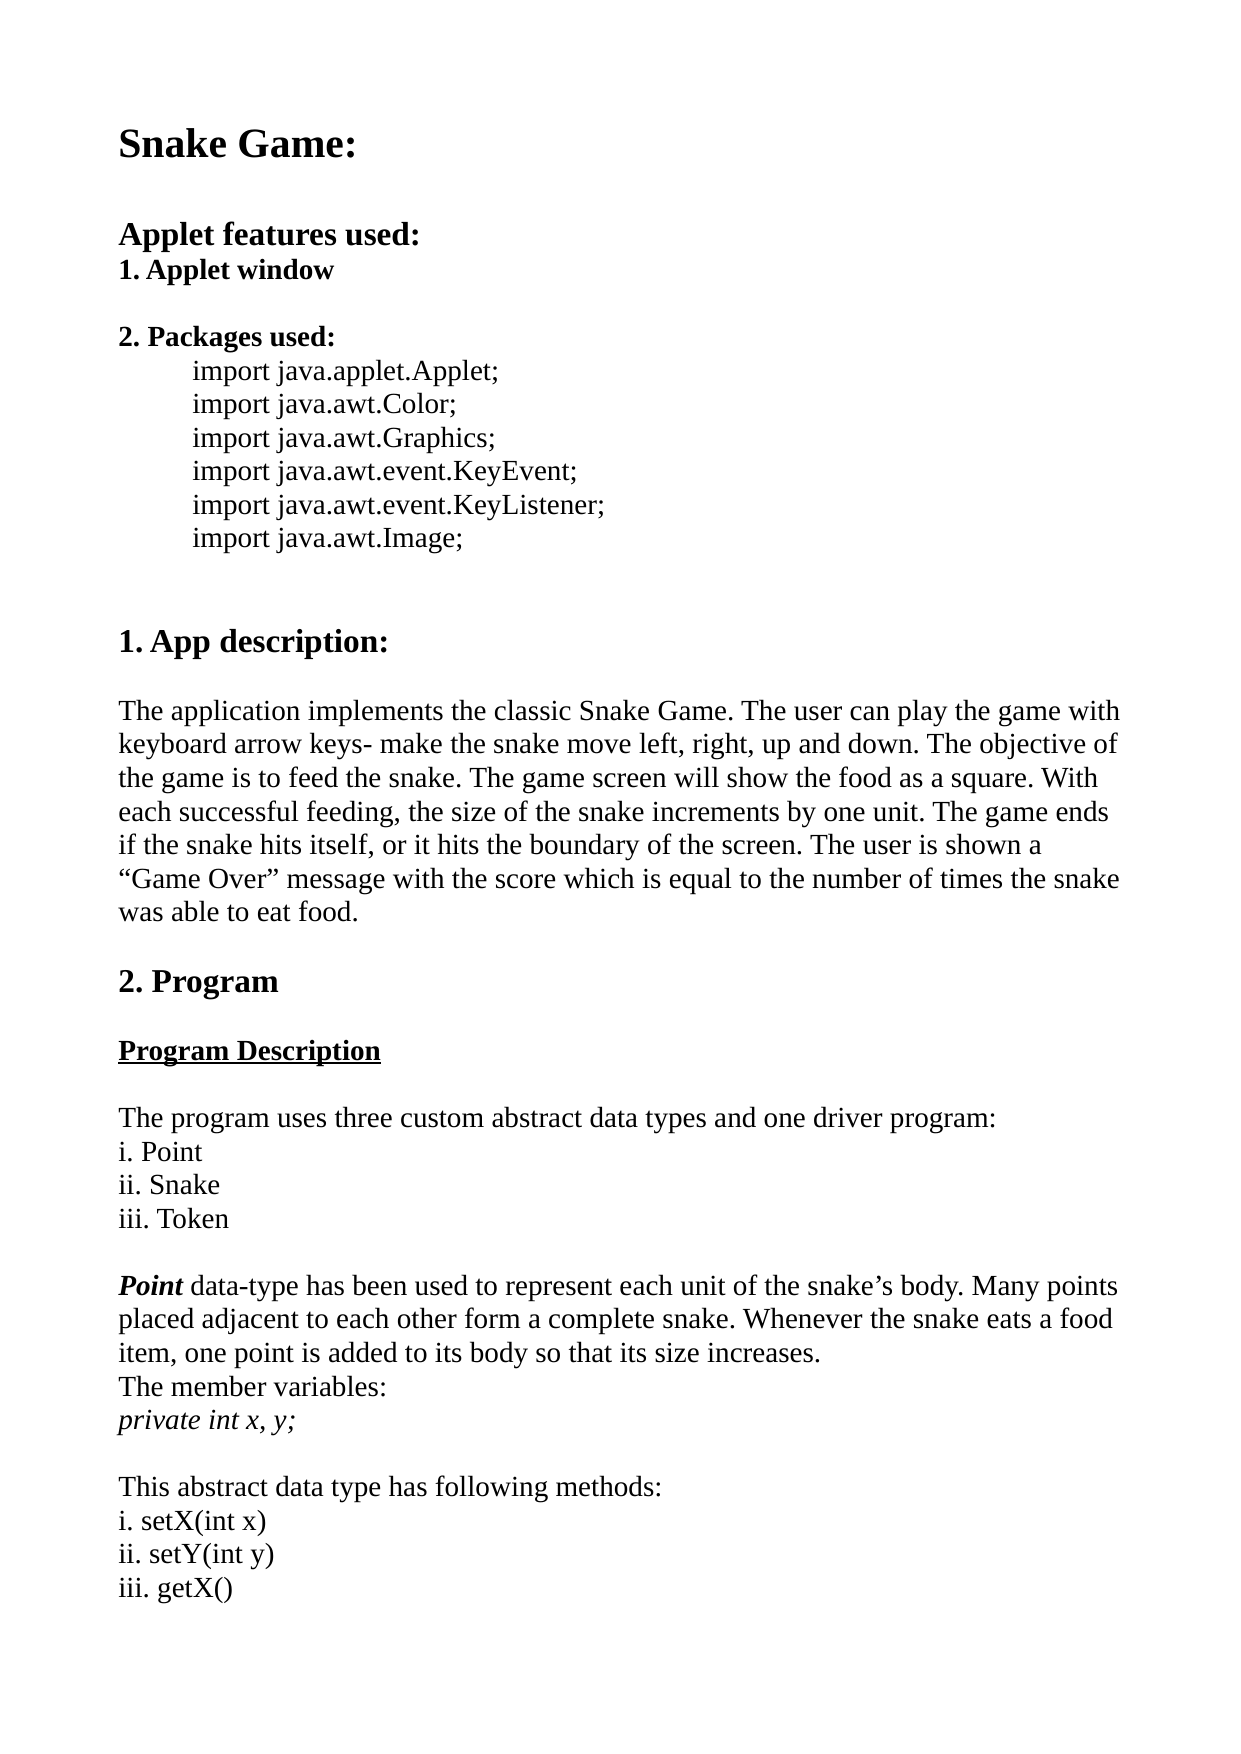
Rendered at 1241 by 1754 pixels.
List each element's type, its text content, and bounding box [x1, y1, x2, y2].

text import java.awt.Graphics; [118, 420, 1122, 453]
text The application implements the classic Snake Game. The user can play the game with keyboard arrow keys- make the snake move left, right, up and down. The objective of the game is to feed the snake. The game screen will show the food as a square. With each successful feeding, the size of the snake increments by one unit. The game ends if the snake hits itself, or it hits the boundary of the screen. The user is shown a “Game Over” message with the score which is equal to the number of times the snake was able to eat food. [118, 693, 1122, 928]
text import java.awt.Color; [118, 386, 1122, 420]
text import java.awt.event.KeyEvent; [118, 453, 1122, 487]
text 1. App description: [118, 621, 1122, 659]
text private int x, y; [118, 1402, 1122, 1436]
text The member variables: [118, 1369, 1122, 1402]
text import java.applet.Applet; [118, 353, 1122, 386]
text iii. getX() [118, 1570, 1122, 1603]
text import java.awt.Image; [118, 521, 1122, 554]
text 1. Applet window [118, 252, 1122, 286]
text i. setX(int x) [118, 1503, 1122, 1536]
text 2. Packages used: [118, 319, 1122, 353]
text This abstract data type has following methods: [118, 1469, 1122, 1503]
text Point data-type has been used to represent each unit of the snake’s body. Many points placed adjacent to each other form a complete snake. Whenever the snake eats a food item, one point is added to its body so that its size increases. [118, 1268, 1122, 1369]
text Applet features used: [118, 214, 1122, 252]
text Program Description [118, 1033, 1122, 1067]
text iii. Token [118, 1201, 1122, 1234]
text import java.awt.event.KeyListener; [118, 487, 1122, 521]
text The program uses three custom abstract data types and one driver program: [118, 1100, 1122, 1134]
text 2. Program [118, 961, 1122, 1000]
text ii. setY(int y) [118, 1536, 1122, 1570]
text Snake Game: [118, 118, 1122, 166]
text ii. Snake [118, 1167, 1122, 1201]
text i. Point [118, 1134, 1122, 1167]
